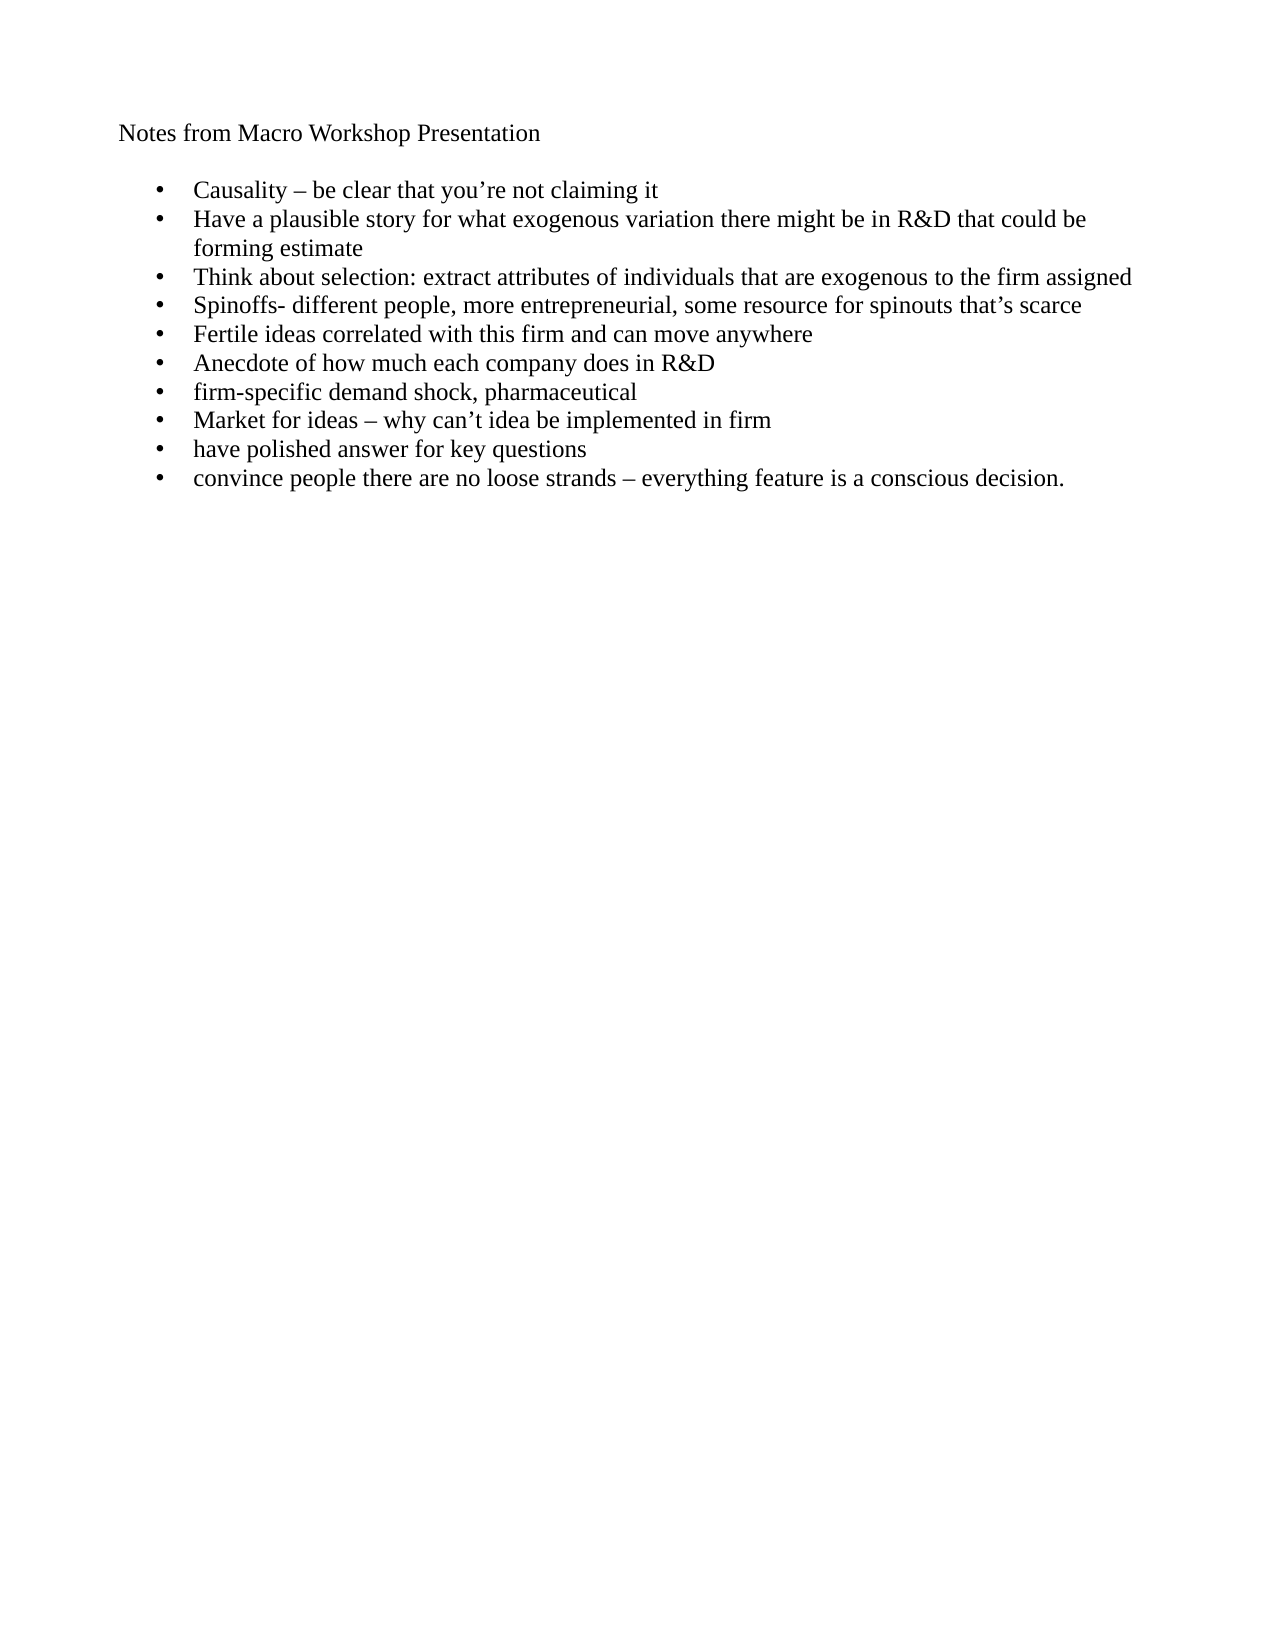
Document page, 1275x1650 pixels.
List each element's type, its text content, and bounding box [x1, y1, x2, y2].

text Notes from Macro Workshop Presentation [118, 118, 1157, 147]
list convince people there are no loose strands – everything feature is a conscious decision. [156, 463, 1157, 492]
list Fertile ideas correlated with this firm and can move anywhere [156, 319, 1157, 348]
list Think about selection: extract attributes of individuals that are exogenous to the firm assigned [156, 262, 1157, 291]
list Market for ideas – why can’t idea be implemented in firm [156, 406, 1157, 434]
list have polished answer for key questions [156, 434, 1157, 463]
list Have a plausible story for what exogenous variation there might be in R&D that could be forming estimate [156, 204, 1157, 262]
list firm-specific demand shock, pharmaceutical [156, 377, 1157, 406]
list Causality – be clear that you’re not claiming it [156, 176, 1157, 204]
list Spinoffs- different people, more entrepreneurial, some resource for spinouts that’s scarce [156, 291, 1157, 319]
list Anecdote of how much each company does in R&D [156, 348, 1157, 377]
